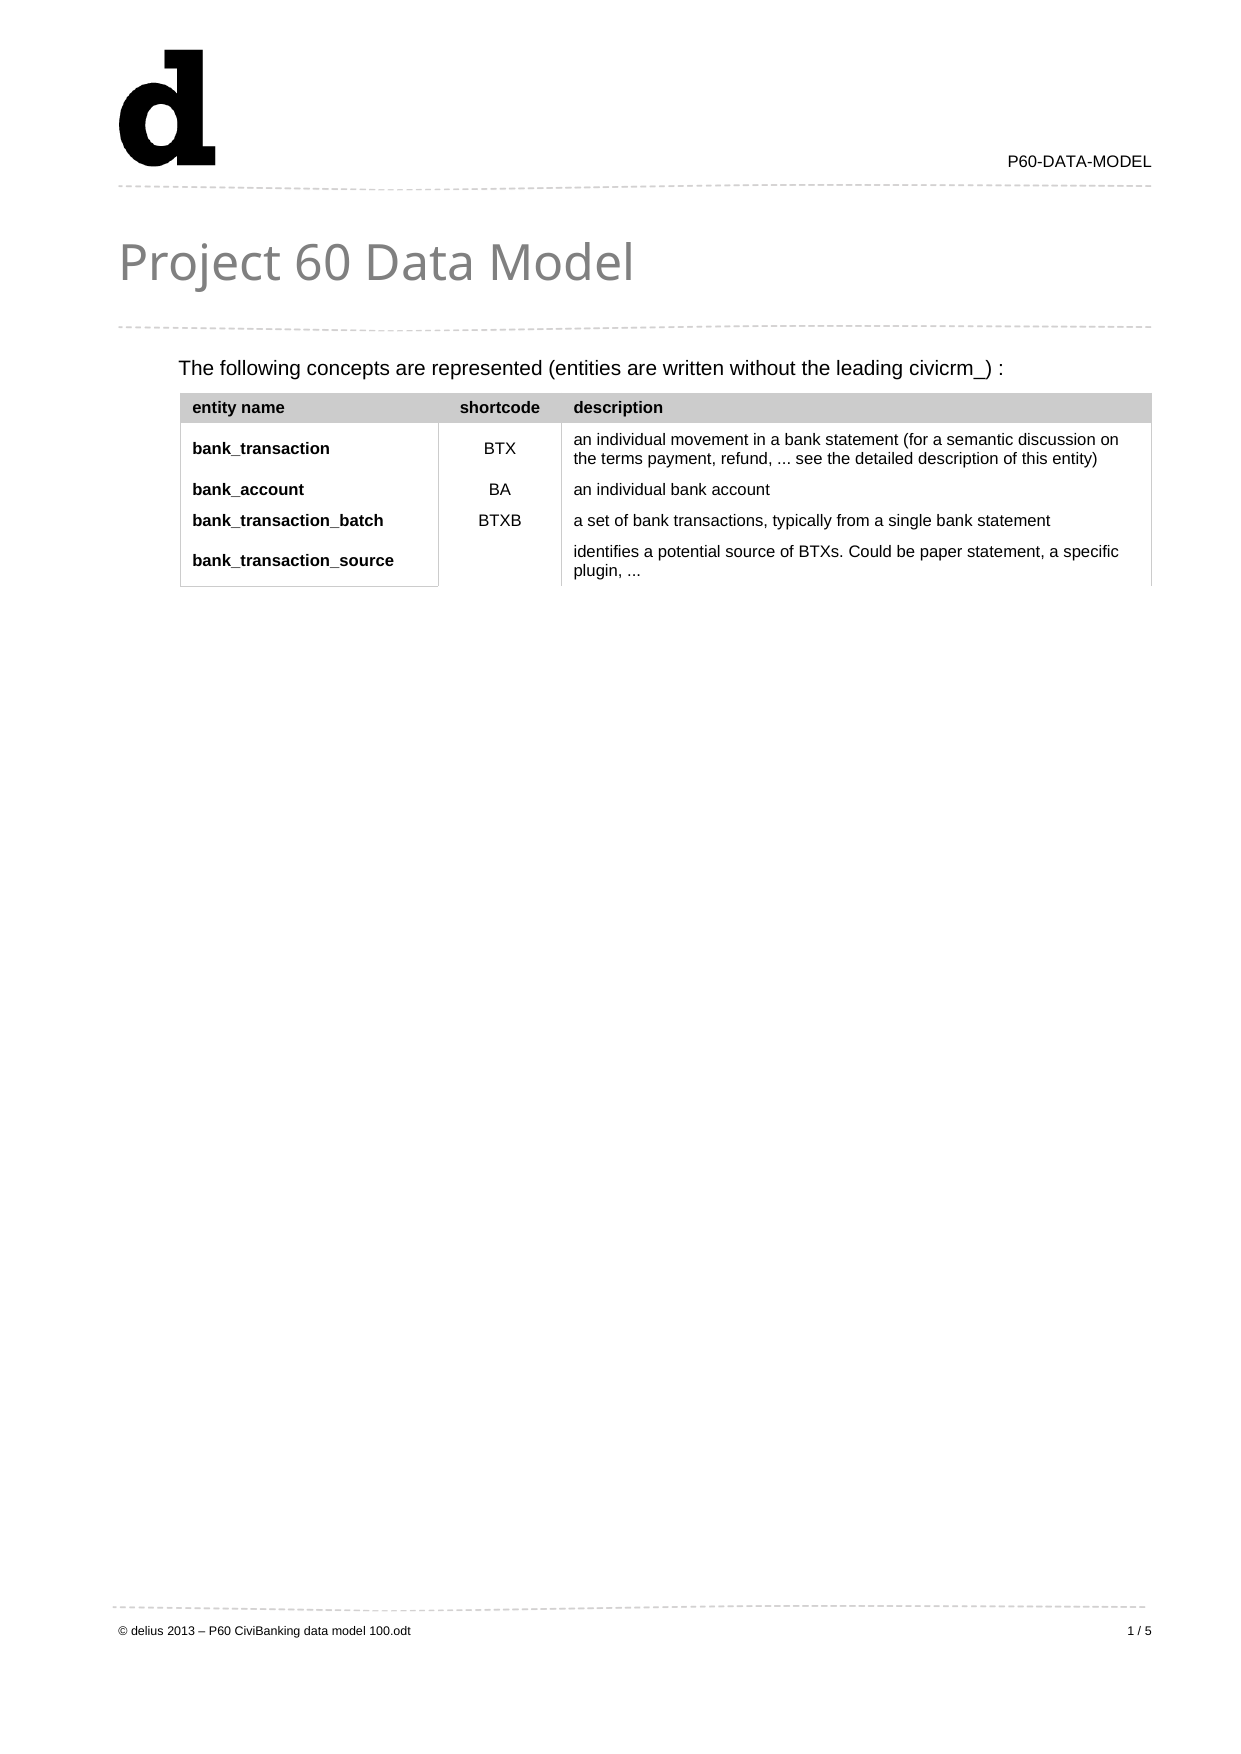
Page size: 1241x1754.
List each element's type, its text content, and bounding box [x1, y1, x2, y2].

picture [118, 325, 1152, 332]
table_cell BTXB [439, 505, 561, 536]
table_cell BA [439, 474, 561, 505]
subtitle Project 60 Data Model [118, 227, 1152, 295]
table_header shortcode [439, 393, 561, 423]
table_cell an individual bank account [562, 474, 1151, 505]
table_header entity name [181, 393, 438, 423]
table_cell [439, 536, 561, 586]
picture [117, 45, 217, 167]
text The following concepts are represented (entities are written without the leading civicrm_) : [178, 356, 1152, 380]
table_cell identifies a potential source of BTXs. Could be paper statement, a specific plugin, ... [562, 536, 1151, 586]
picture [112, 1605, 1146, 1612]
table_cell bank_account [181, 474, 438, 505]
table_cell an individual movement in a bank statement (for a semantic discussion on the terms payment, refund, ... see the detailed description of this entity) [562, 424, 1151, 474]
table_cell bank_transaction_source [181, 536, 438, 586]
table_cell bank_transaction_batch [181, 505, 438, 536]
picture [118, 184, 1152, 191]
table_cell bank_transaction [181, 424, 438, 474]
table_cell a set of bank transactions, typically from a single bank statement [562, 505, 1151, 536]
table_header description [562, 393, 1151, 423]
table_cell BTX [439, 424, 561, 474]
